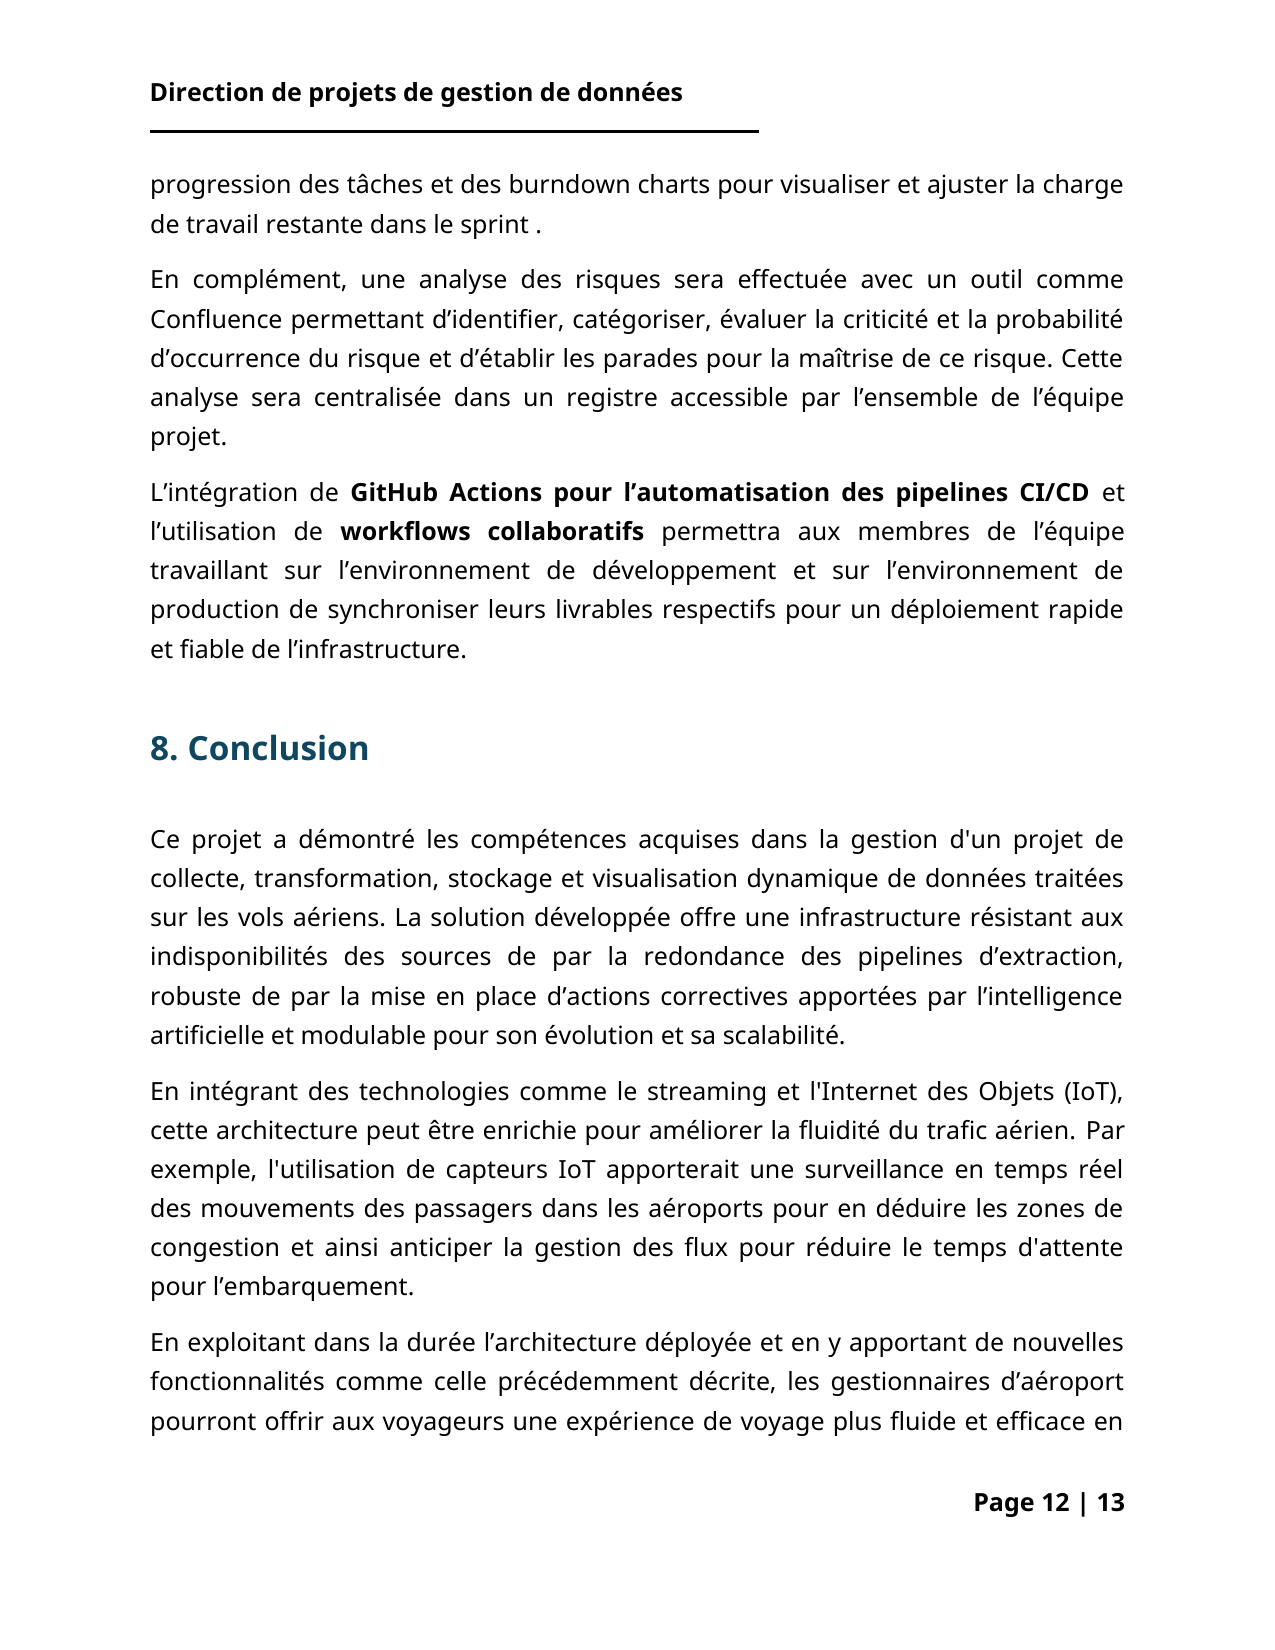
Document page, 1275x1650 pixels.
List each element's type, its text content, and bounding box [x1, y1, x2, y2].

text En intégrant des technologies comme le streaming et l'Internet des Objets (IoT), cette architecture peut être enrichie pour améliorer la fluidité du trafic aérien. Par exemple, l'utilisation de capteurs IoT apporterait une surveillance en temps réel des mouvements des passagers dans les aéroports pour en déduire les zones de congestion et ainsi anticiper la gestion des flux pour réduire le temps d'attente pour l’embarquement. [150, 1073, 1125, 1303]
text Ce projet a démontré les compétences acquises dans la gestion d'un projet de collecte, transformation, stockage et visualisation dynamique de données traitées sur les vols aériens. La solution développée offre une infrastructure résistant aux indisponibilités des sources de par la redondance des pipelines d’extraction, robuste de par la mise en place d’actions correctives apportées par l’intelligence artificielle et modulable pour son évolution et sa scalabilité. [150, 822, 1125, 1051]
text En complément, une analyse des risques sera effectuée avec un outil comme Confluence permettant d’identifier, catégoriser, évaluer la criticité et la probabilité d’occurrence du risque et d’établir les parades pour la maîtrise de ce risque. Cette analyse sera centralisée dans un registre accessible par l’ensemble de l’équipe projet. [150, 262, 1125, 453]
subtitle Conclusion [150, 725, 1125, 770]
text progression des tâches et des burndown charts pour visualiser et ajuster la charge de travail restante dans le sprint . [150, 167, 1125, 240]
text L’intégration de GitHub Actions pour l’automatisation des pipelines CI/CD et l’utilisation de workflows collaboratifs permettra aux membres de l’équipe travaillant sur l’environnement de développement et sur l’environnement de production de synchroniser leurs livrables respectifs pour un déploiement rapide et fiable de l’infrastructure. [150, 475, 1125, 665]
text En exploitant dans la durée l’architecture déployée et en y apportant de nouvelles fonctionnalités comme celle précédemment décrite, les gestionnaires d’aéroport pourront offrir aux voyageurs une expérience de voyage plus fluide et efficace en [150, 1325, 1125, 1437]
